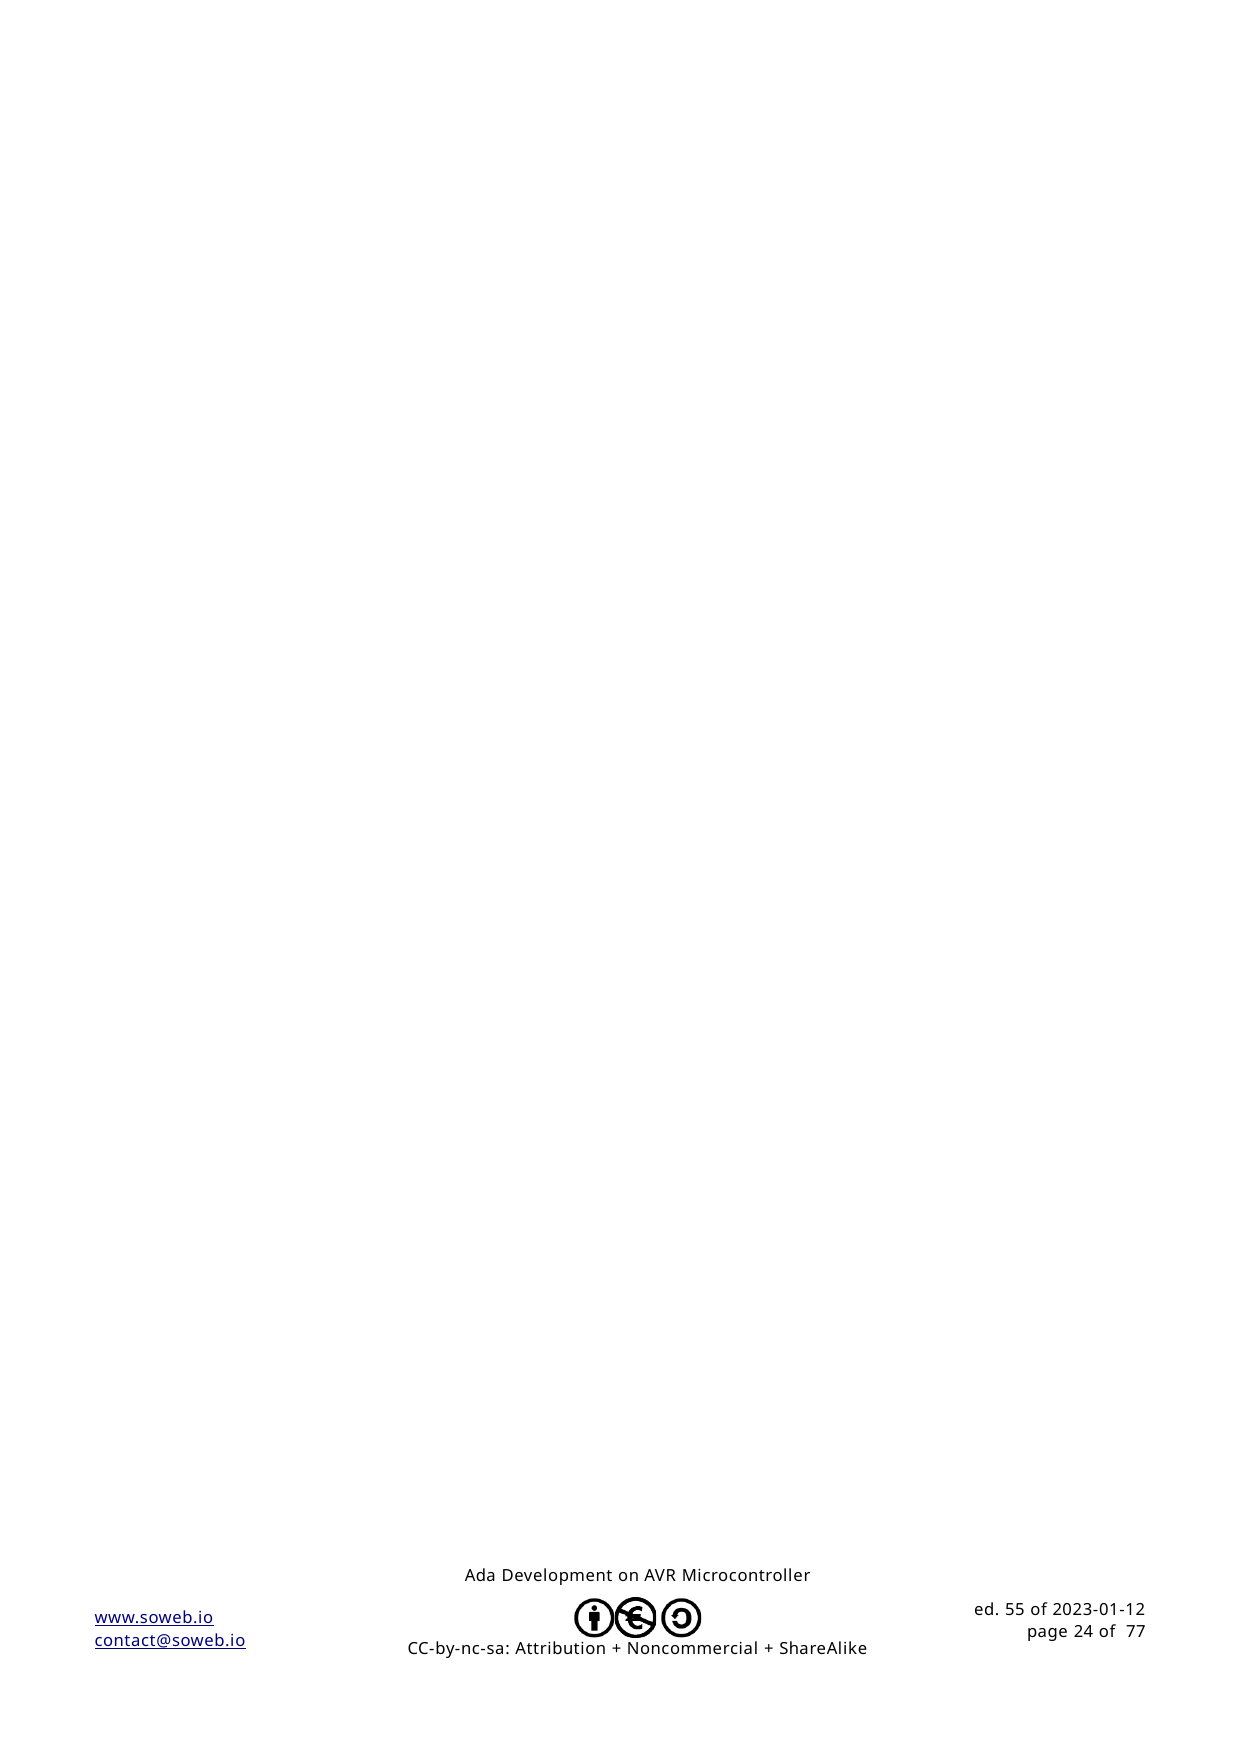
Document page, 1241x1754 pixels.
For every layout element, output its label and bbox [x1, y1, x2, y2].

picture [660, 1597, 702, 1638]
picture [573, 1597, 657, 1638]
